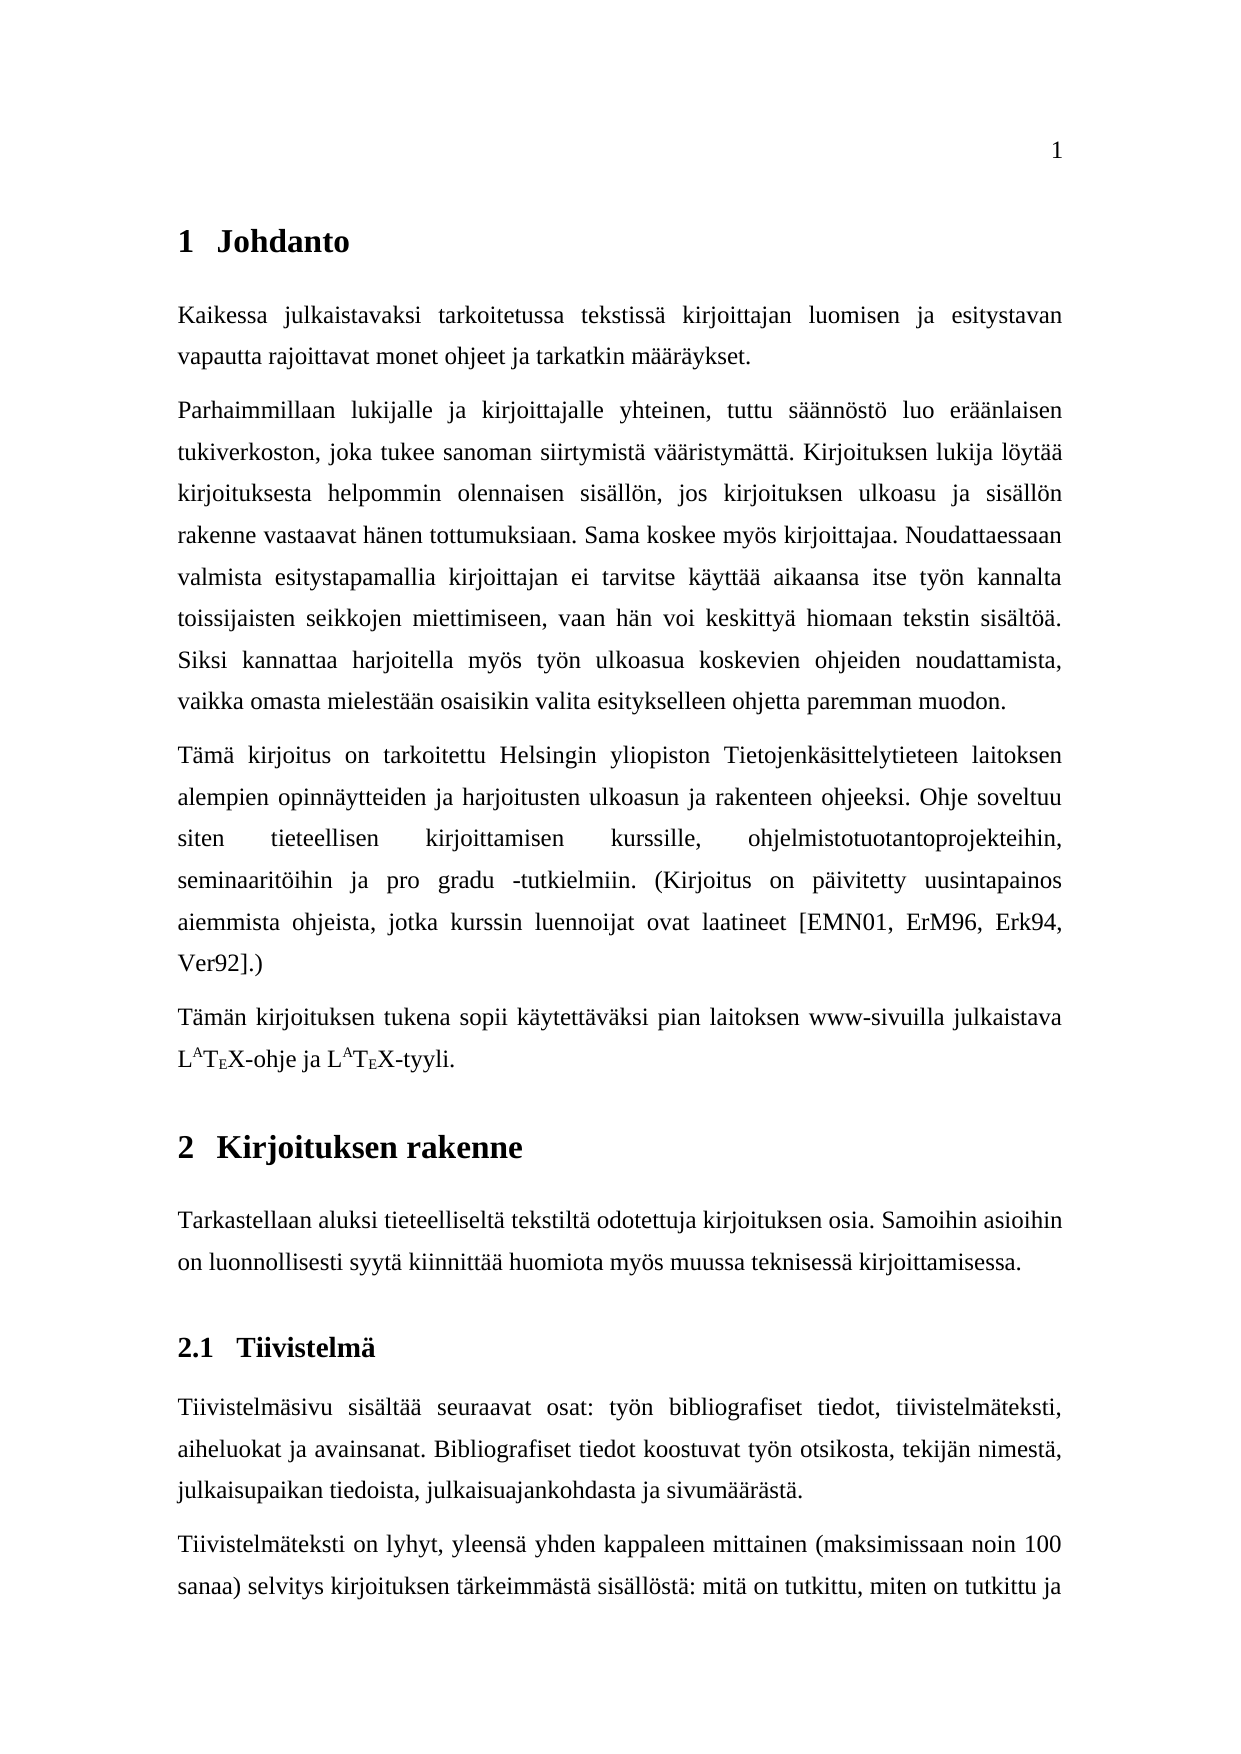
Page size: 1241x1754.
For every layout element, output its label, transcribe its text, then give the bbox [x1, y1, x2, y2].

text Kaikessa julkaistavaksi tarkoitetussa tekstissä kirjoittajan luomisen ja esitystavan vapautta rajoittavat monet ohjeet ja tarkatkin määräykset. [177, 301, 1063, 370]
subtitle Tiivistelmä [177, 1332, 1063, 1364]
subtitle Kirjoituksen rakenne [177, 1128, 1063, 1165]
text Tarkastellaan aluksi tieteelliseltä tekstiltä odotettuja kirjoituksen osia. Samoihin asioihin on luonnollisesti syytä kiinnittää huomiota myös muussa teknisessä kirjoittamisessa. [177, 1207, 1063, 1276]
text Parhaimmillaan lukijalle ja kirjoittajalle yhteinen, tuttu säännöstö luo eräänlaisen tukiverkoston, joka tukee sanoman siirtymistä vääristymättä. Kirjoituksen lukija löytää kirjoituksesta helpommin olennaisen sisällön, jos kirjoituksen ulkoasu ja sisällön rakenne vastaavat hänen tottumuksiaan. Sama koskee myös kirjoittajaa. Noudattaessaan valmista esitystapamallia kirjoittajan ei tarvitse käyttää aikaansa itse työn kannalta toissijaisten seikkojen miettimiseen, vaan hän voi keskittyä hiomaan tekstin sisältöä. Siksi kannattaa harjoitella myös työn ulkoasua koskevien ohjeiden noudattamista, vaikka omasta mielestään osaisikin valita esitykselleen ohjetta paremman muodon. [177, 396, 1063, 715]
text Tämä kirjoitus on tarkoitettu Helsingin yliopiston Tietojenkäsittelytieteen laitoksen alempien opinnäytteiden ja harjoitusten ulkoasun ja rakenteen ohjeeksi. Ohje soveltuu siten tieteellisen kirjoittamisen kurssille, ohjelmistotuotantoprojekteihin, seminaaritöihin ja pro gradu -tutkielmiin. (Kirjoitus on päivitetty uusintapainos aiemmista ohjeista, jotka kurssin luennoijat ovat laatineet [EMN01, ErM96, Erk94, Ver92].) [177, 741, 1063, 977]
text Tämän kirjoituksen tukena sopii käytettäväksi pian laitoksen www-sivuilla julkaistava LATEX-ohje ja LATEX-tyyli. [177, 1003, 1063, 1072]
subtitle Johdanto [177, 222, 1063, 259]
text Tiivistelmäsivu sisältää seuraavat osat: työn bibliografiset tiedot, tiivistelmäteksti, aiheluokat ja avainsanat. Bibliografiset tiedot koostuvat työn otsikosta, tekijän nimestä, julkaisupaikan tiedoista, julkaisuajankohdasta ja sivumäärästä. [177, 1393, 1063, 1504]
text Tiivistelmäteksti on lyhyt, yleensä yhden kappaleen mittainen (maksimissaan noin 100 sanaa) selvitys kirjoituksen tärkeimmästä sisällöstä: mitä on tutkittu, miten on tutkittu ja [177, 1531, 1063, 1600]
